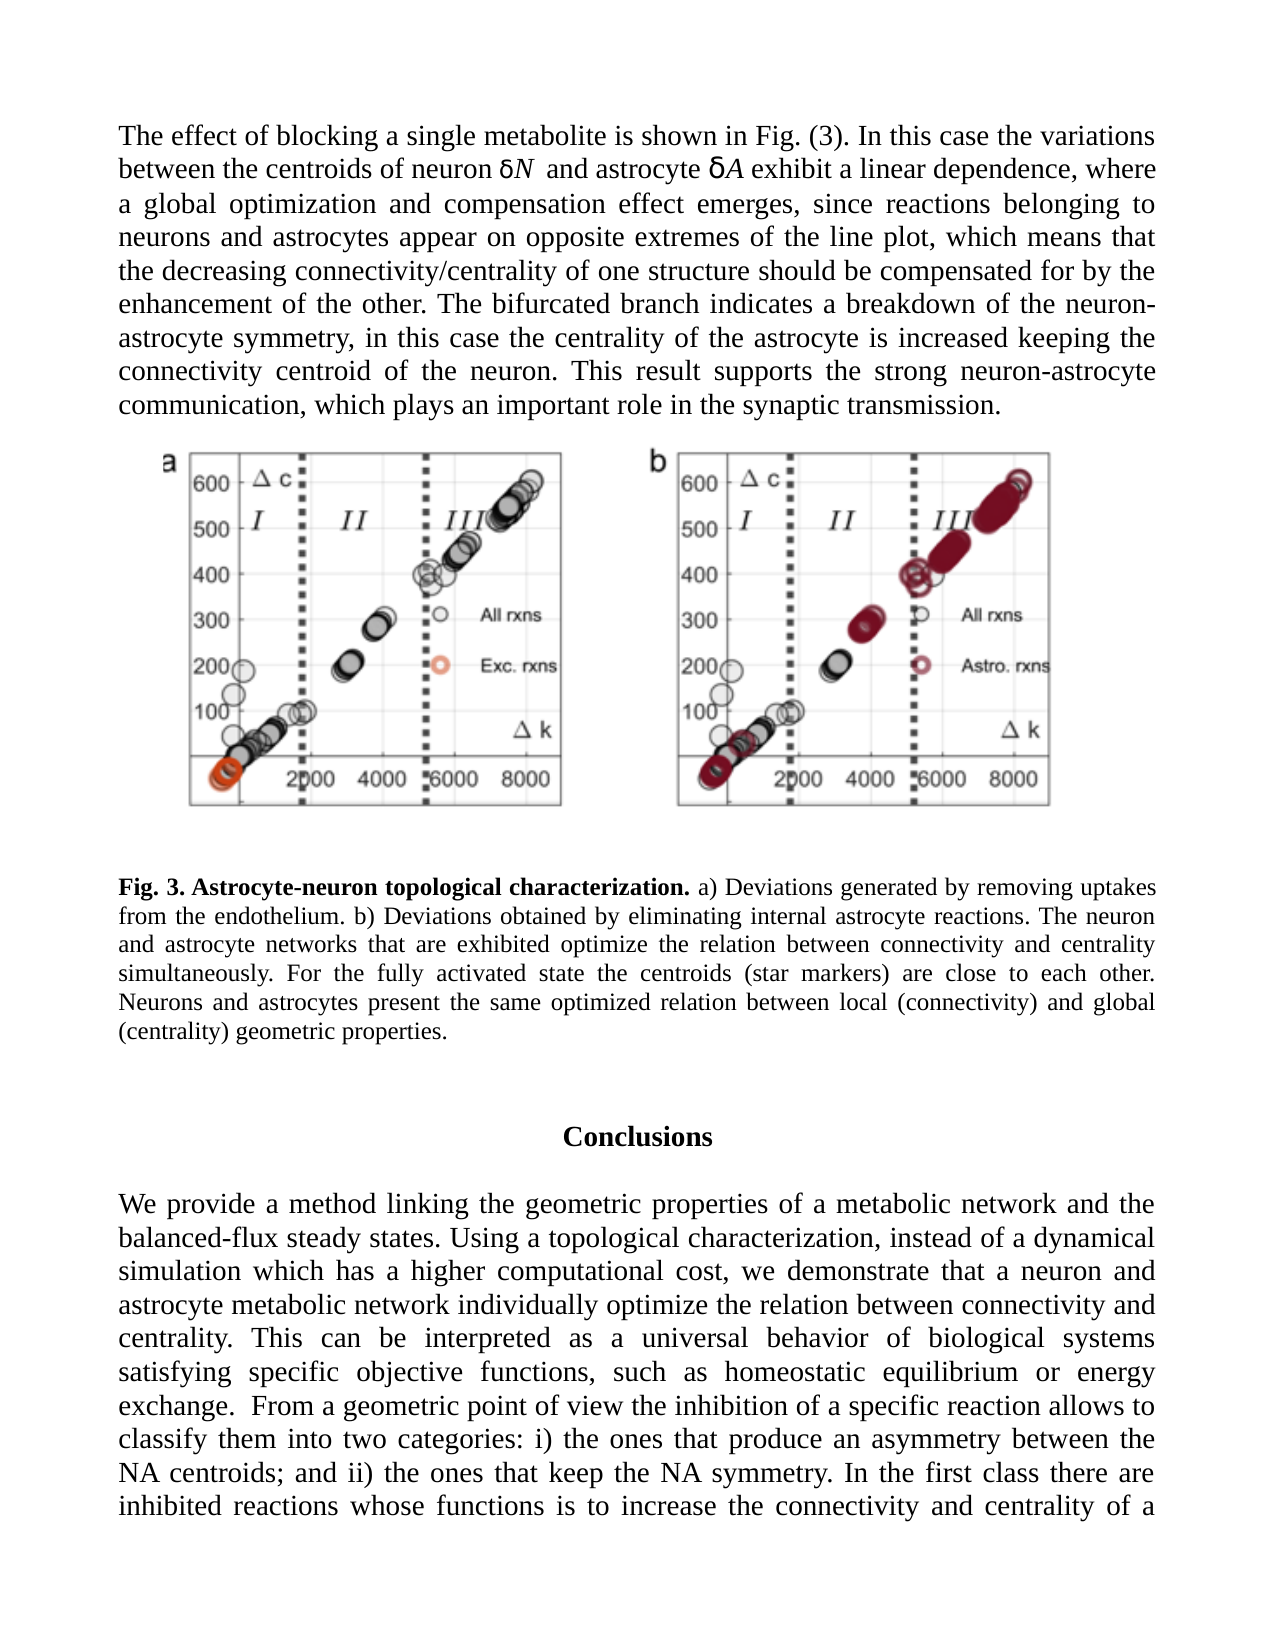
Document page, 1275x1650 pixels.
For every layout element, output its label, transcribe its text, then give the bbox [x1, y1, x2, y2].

text Conclusions [118, 1119, 1157, 1153]
text Fig. 3. Astrocyte-neuron topological characterization. a) Deviations generated by removing uptakes from the endothelium. b) Deviations obtained by eliminating internal astrocyte reactions. The neuron and astrocyte networks that are exhibited optimize the relation between connectivity and centrality simultaneously. For the fully activated state the centroids (star markers) are close to each other. Neurons and astrocytes present the same optimized relation between local (connectivity) and global (centrality) geometric properties. [118, 872, 1157, 1044]
text The effect of blocking a single metabolite is shown in Fig. (3). In this case the variations between the centroids of neuron δN and astrocyte δA exhibit a linear dependence, where a global optimization and compensation effect emerges, since reactions belonging to neurons and astrocytes appear on opposite extremes of the line plot, which means that the decreasing connectivity/centrality of one structure should be compensated for by the enhancement of the other. The bifurcated branch indicates a breakdown of the neuron-astrocyte symmetry, in this case the centrality of the astrocyte is increased keeping the connectivity centroid of the neuron. This result supports the strong neuron-astrocyte communication, which plays an important role in the synaptic transmission. [118, 118, 1157, 421]
picture [163, 444, 1079, 810]
text We provide a method linking the geometric properties of a metabolic network and the balanced-flux steady states. Using a topological characterization, instead of a dynamical simulation which has a higher computational cost, we demonstrate that a neuron and astrocyte metabolic network individually optimize the relation between connectivity and centrality. This can be interpreted as a universal behavior of biological systems satisfying specific objective functions, such as homeostatic equilibrium or energy exchange. From a geometric point of view the inhibition of a specific reaction allows to classify them into two categories: i) the ones that produce an asymmetry between the NA centroids; and ii) the ones that keep the NA symmetry. In the first class there are inhibited reactions whose functions is to increase the connectivity and centrality of a [118, 1186, 1157, 1522]
